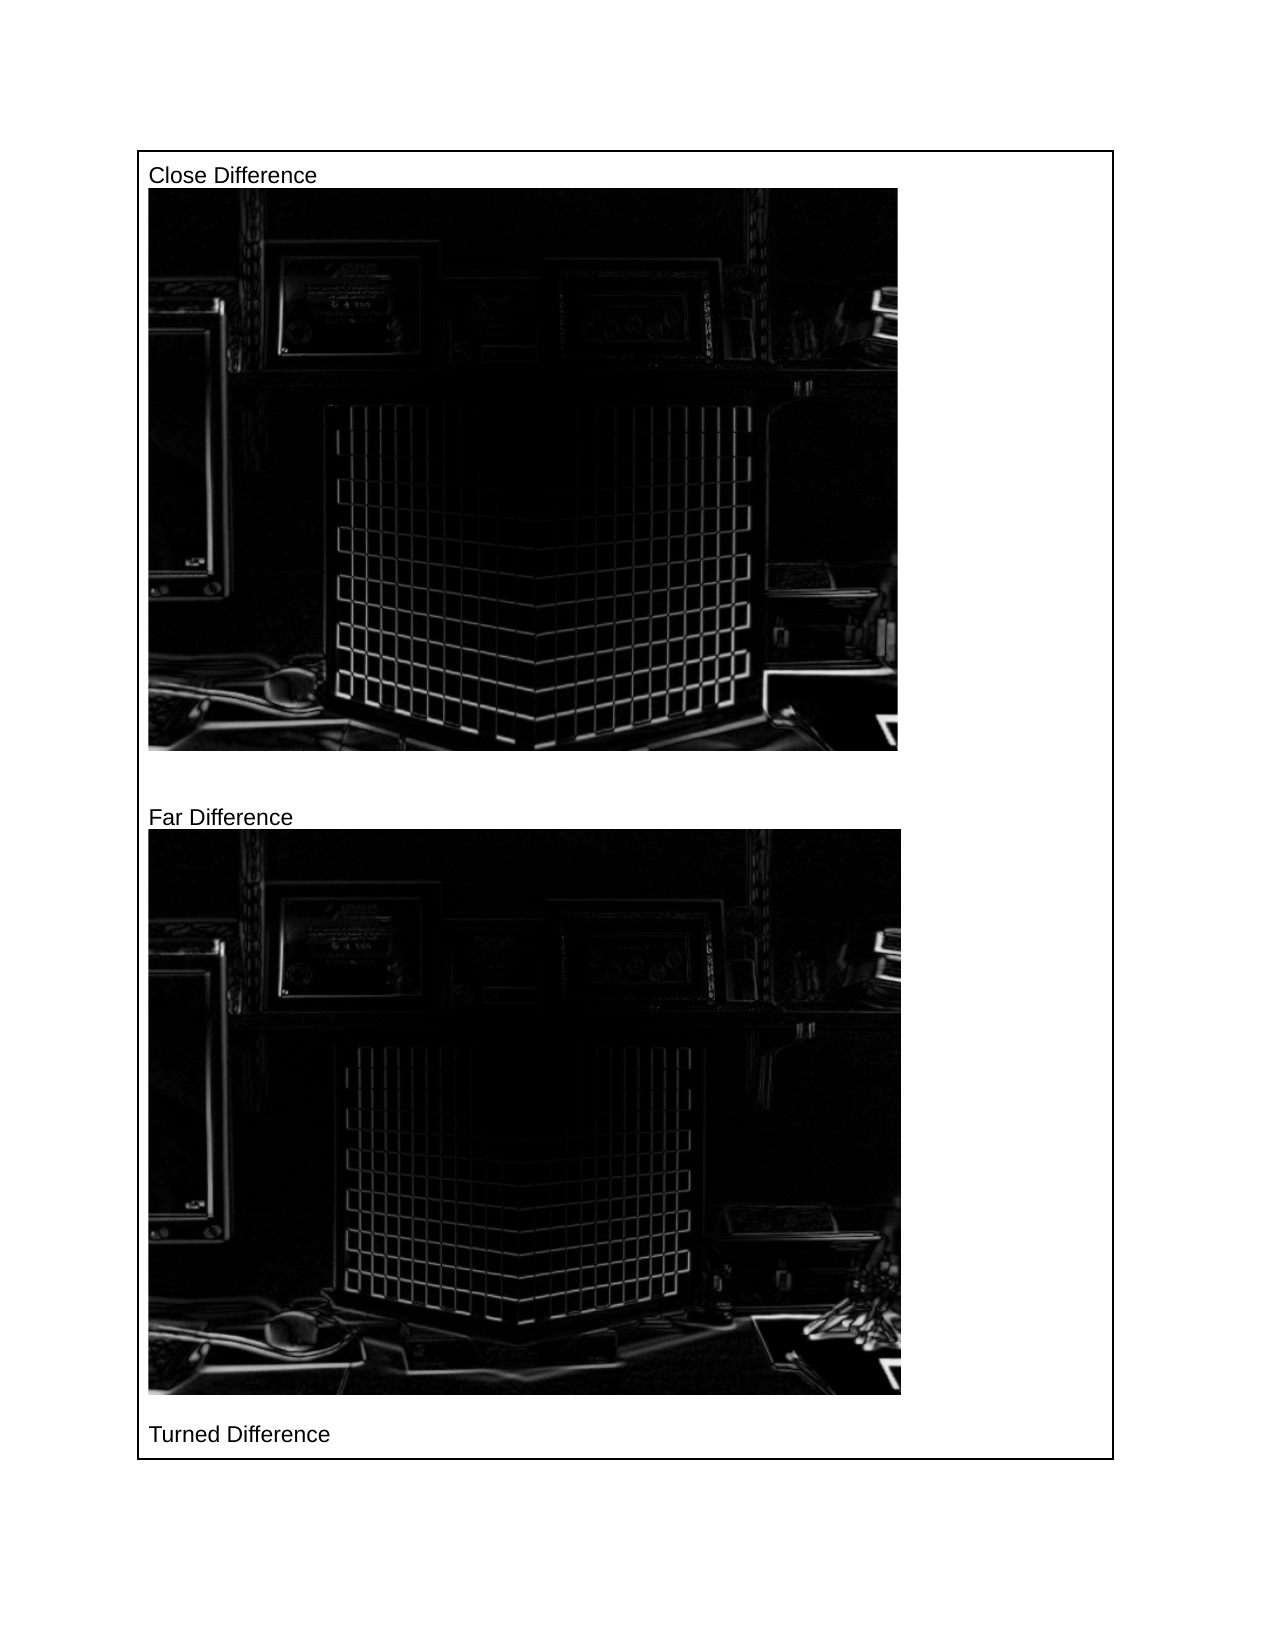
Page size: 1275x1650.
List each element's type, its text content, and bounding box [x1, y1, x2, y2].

picture [148, 829, 901, 1395]
table_header Close Difference Far Difference Turned Difference [139, 152, 1112, 1458]
picture [148, 188, 898, 751]
